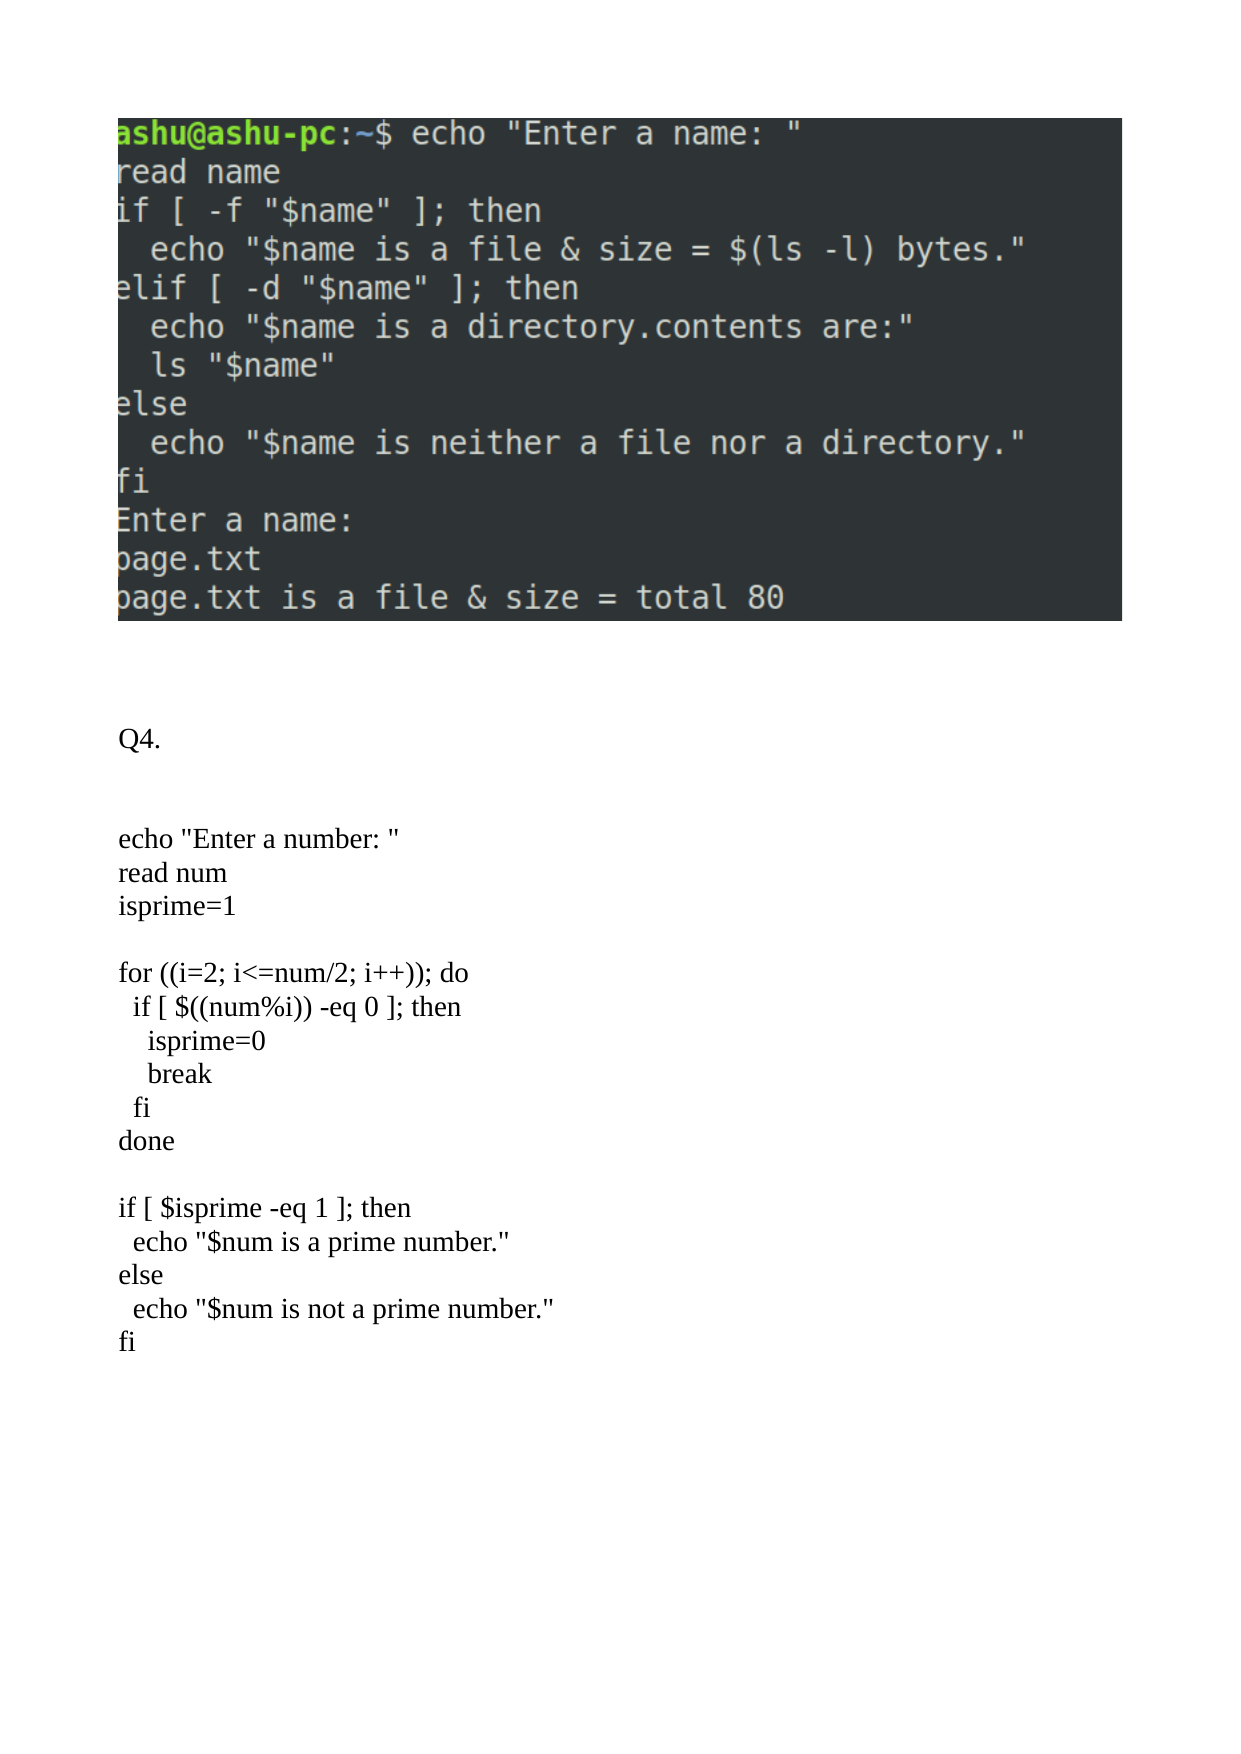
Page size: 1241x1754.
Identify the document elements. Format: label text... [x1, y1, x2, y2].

text echo "Enter a number: " [118, 821, 1122, 855]
text read num [118, 855, 1122, 888]
text echo "$num is not a prime number." [118, 1291, 1122, 1324]
text if [ $isprime -eq 1 ]; then [118, 1190, 1122, 1224]
text fi [118, 1090, 1122, 1123]
text isprime=1 [118, 888, 1122, 922]
text if [ $((num%i)) -eq 0 ]; then [118, 989, 1122, 1023]
text isprime=0 [118, 1023, 1122, 1056]
text else [118, 1257, 1122, 1291]
text fi [118, 1324, 1122, 1358]
text for ((i=2; i<=num/2; i++)); do [118, 956, 1122, 989]
picture [118, 118, 1123, 621]
text echo "$num is a prime number." [118, 1224, 1122, 1257]
text break [118, 1056, 1122, 1090]
text done [118, 1123, 1122, 1157]
text Q4. [118, 721, 1122, 754]
